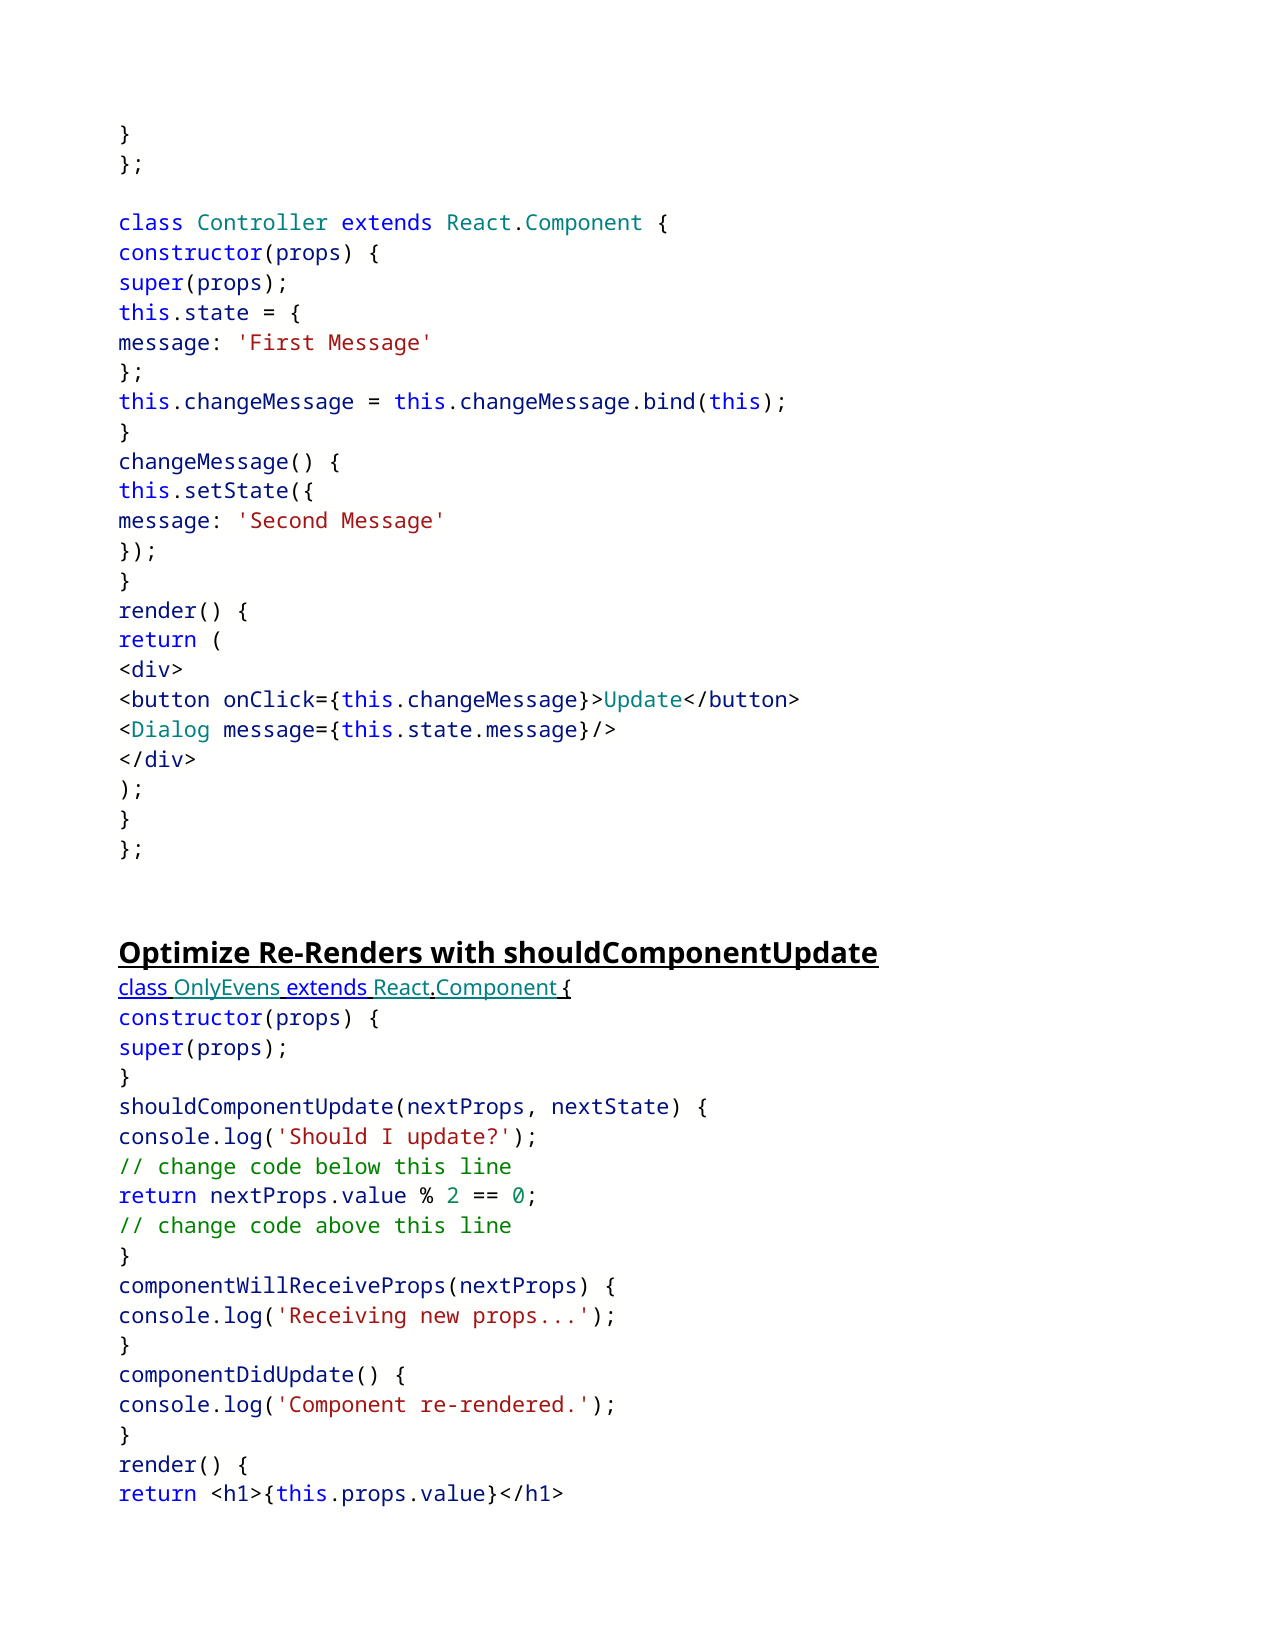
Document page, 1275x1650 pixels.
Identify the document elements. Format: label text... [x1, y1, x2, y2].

text componentWillReceiveProps(nextProps) { [118, 1270, 1157, 1300]
text } [118, 118, 1157, 148]
text } [118, 565, 1157, 595]
text } [118, 416, 1157, 446]
text changeMessage() { [118, 446, 1157, 476]
text constructor(props) { [118, 1002, 1157, 1032]
text render() { [118, 595, 1157, 624]
text console.log('Should I update?'); [118, 1121, 1157, 1151]
text super(props); [118, 267, 1157, 297]
text Optimize Re-Renders with shouldComponentUpdate [118, 932, 1157, 972]
text this.state = { [118, 297, 1157, 327]
text </div> [118, 744, 1157, 773]
text }; [118, 833, 1157, 863]
text console.log('Component re-rendered.'); [118, 1389, 1157, 1419]
text console.log('Receiving new props...'); [118, 1300, 1157, 1329]
text }; [118, 148, 1157, 178]
text ); [118, 773, 1157, 803]
text // change code above this line [118, 1210, 1157, 1240]
text render() { [118, 1449, 1157, 1478]
text } [118, 803, 1157, 833]
text <div> [118, 654, 1157, 684]
text } [118, 1240, 1157, 1270]
text message: 'First Message' [118, 327, 1157, 356]
text componentDidUpdate() { [118, 1359, 1157, 1389]
text class OnlyEvens extends React.Component { [118, 972, 1157, 1002]
text <button onClick={this.changeMessage}>Update</button> [118, 684, 1157, 714]
text } [118, 1061, 1157, 1091]
text message: 'Second Message' [118, 505, 1157, 535]
text return ( [118, 624, 1157, 654]
text <Dialog message={this.state.message}/> [118, 714, 1157, 744]
text super(props); [118, 1032, 1157, 1061]
text } [118, 1419, 1157, 1449]
text // change code below this line [118, 1151, 1157, 1181]
text }); [118, 535, 1157, 565]
text this.setState({ [118, 476, 1157, 505]
text shouldComponentUpdate(nextProps, nextState) { [118, 1091, 1157, 1121]
text class Controller extends React.Component { [118, 207, 1157, 237]
text }; [118, 356, 1157, 386]
text return <h1>{this.props.value}</h1> [118, 1478, 1157, 1508]
text constructor(props) { [118, 237, 1157, 267]
text this.changeMessage = this.changeMessage.bind(this); [118, 386, 1157, 416]
text } [118, 1329, 1157, 1359]
text return nextProps.value % 2 == 0; [118, 1181, 1157, 1210]
